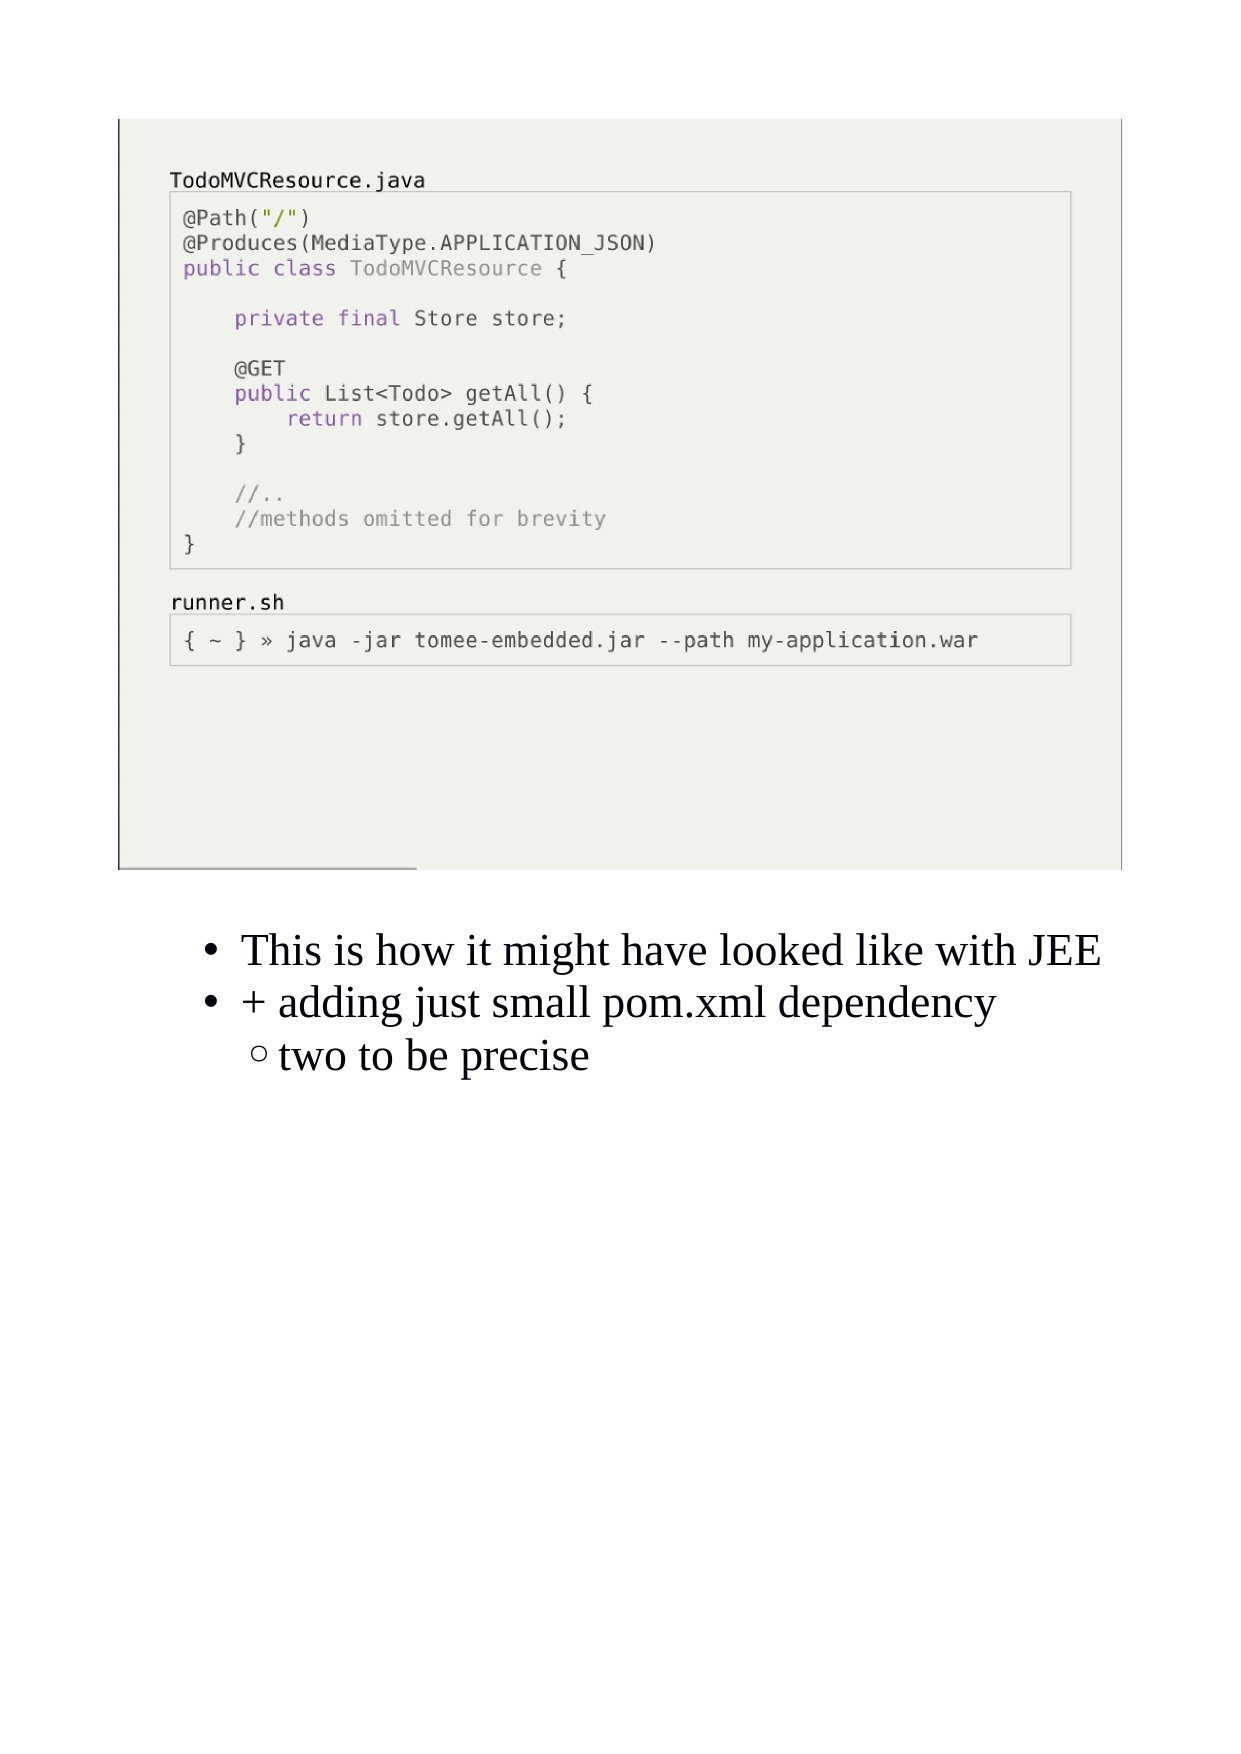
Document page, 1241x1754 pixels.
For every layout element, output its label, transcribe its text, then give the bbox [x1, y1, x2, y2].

picture [118, 118, 1123, 870]
list two to be precise [241, 1028, 1122, 1080]
list This is how it might have looked like with JEE [203, 922, 1122, 975]
list + adding just small pom.xml dependency [203, 975, 1122, 1028]
